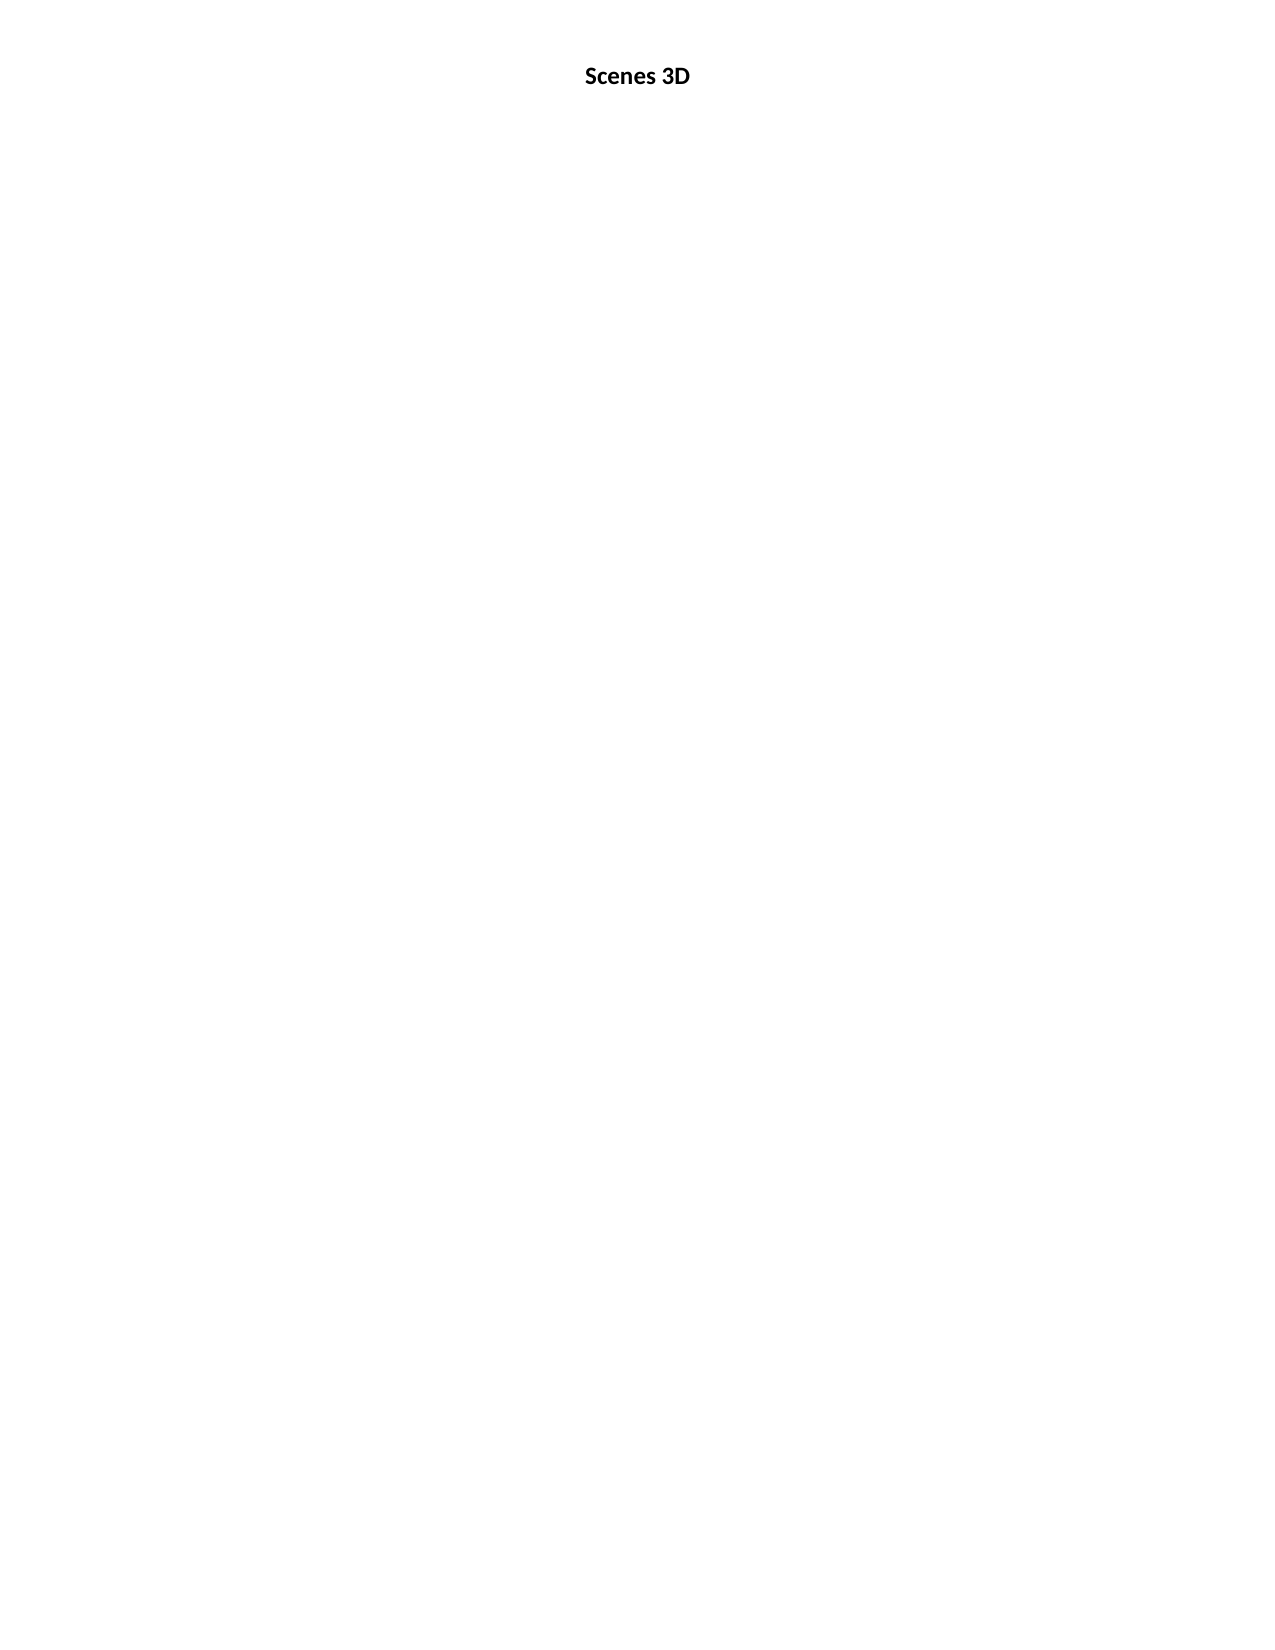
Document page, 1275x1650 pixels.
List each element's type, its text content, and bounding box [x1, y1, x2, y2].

text Scenes 3D [29, 60, 1246, 91]
